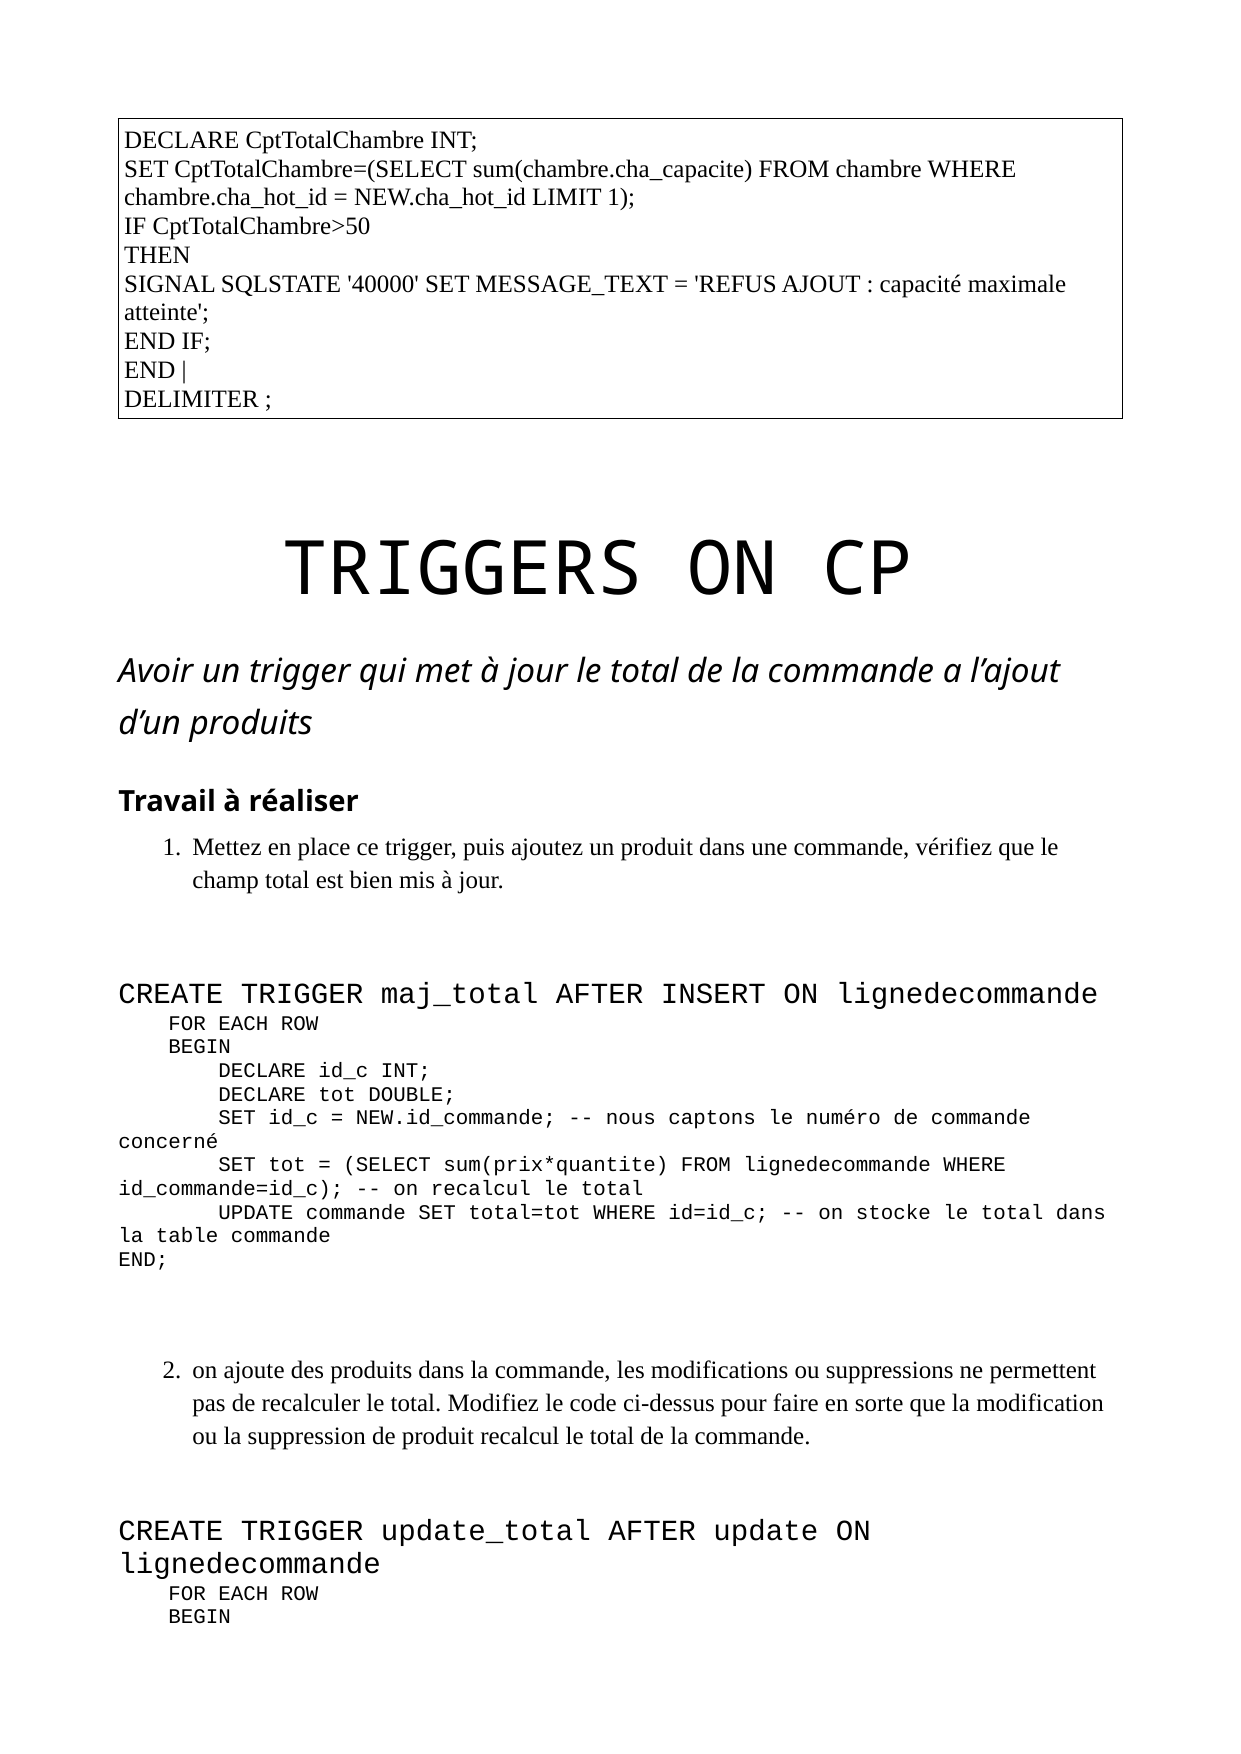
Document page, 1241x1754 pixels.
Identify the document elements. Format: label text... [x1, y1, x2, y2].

text BEGIN [118, 1036, 1122, 1060]
text CREATE TRIGGER update_total AFTER update ON lignedecommande [118, 1517, 1122, 1583]
text FOR EACH ROW [118, 1583, 1122, 1606]
text SET tot = (SELECT sum(prix*quantite) FROM lignedecommande WHERE id_commande=id_c); -- on recalcul le total [118, 1154, 1122, 1202]
subtitle Travail à réaliser [118, 780, 1122, 820]
text Avoir un trigger qui met à jour le total de la commande a l’ajout d’un produits [118, 646, 1122, 744]
text UPDATE commande SET total=tot WHERE id=id_c; -- on stocke le total dans la table commande [118, 1202, 1122, 1249]
text BEGIN [118, 1606, 1122, 1630]
text SET id_c = NEW.id_commande; -- nous captons le numéro de commande concerné [118, 1107, 1122, 1154]
text END; [118, 1249, 1122, 1273]
text DECLARE id_c INT; [118, 1060, 1122, 1083]
list on ajoute des produits dans la commande, les modifications ou suppressions ne permettent pas de recalculer le total. Modifiez le code ci-dessus pour faire en sorte que la modification ou la suppression de produit recalcul le total de la commande. [162, 1355, 1122, 1450]
text TRIGGERS ON CP [118, 514, 1122, 617]
text FOR EACH ROW [118, 1013, 1122, 1036]
table_header DECLARE CptTotalChambre INT; SET CptTotalChambre=(SELECT sum(chambre.cha_capacite) FROM chambre WHERE chambre.cha_hot_id = NEW.cha_hot_id LIMIT 1); IF CptTotalChambre>50 THEN SIGNAL SQLSTATE '40000' SET MESSAGE_TEXT = 'REFUS AJOUT : capacité maximale atteinte'; END IF; END | DELIMITER ; [119, 119, 1122, 418]
list Mettez en place ce trigger, puis ajoutez un produit dans une commande, vérifiez que le champ total est bien mis à jour. [162, 832, 1122, 894]
text CREATE TRIGGER maj_total AFTER INSERT ON lignedecommande [118, 979, 1122, 1013]
text DECLARE tot DOUBLE; [118, 1083, 1122, 1107]
